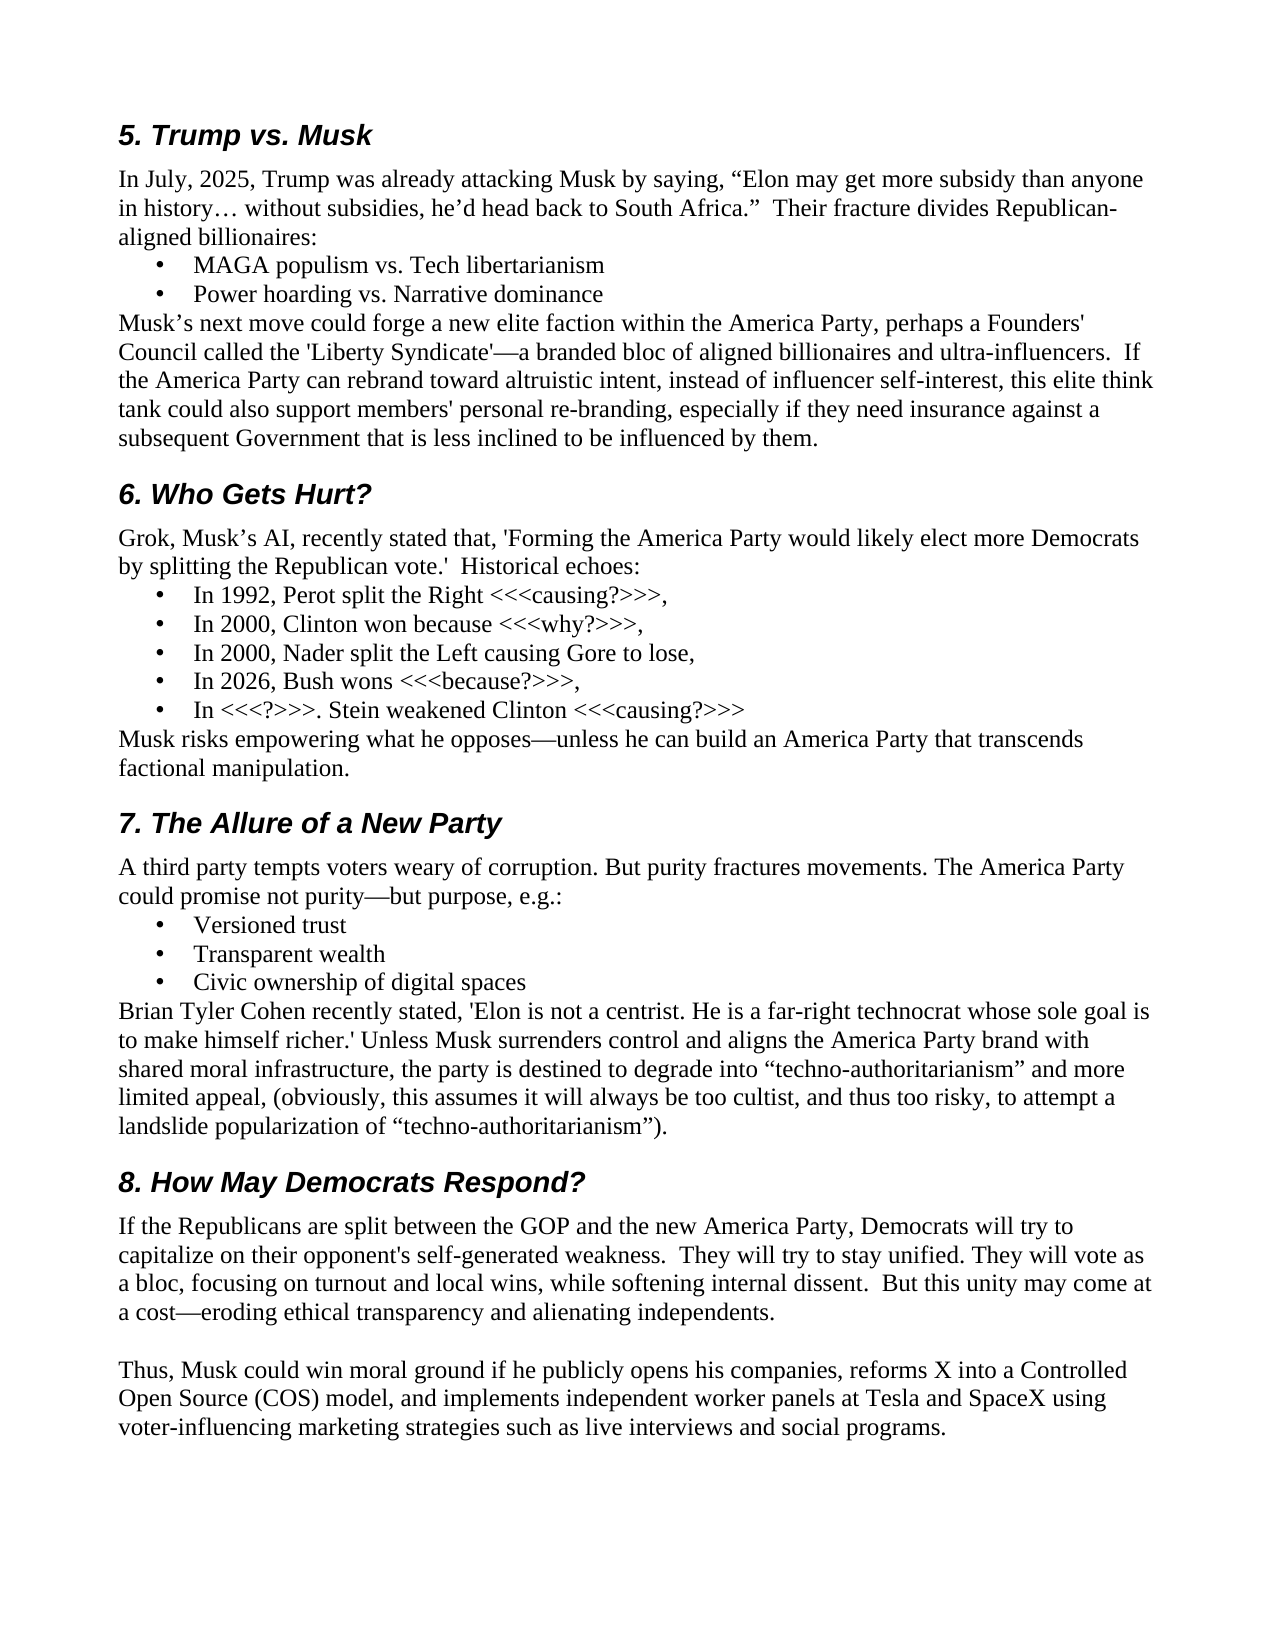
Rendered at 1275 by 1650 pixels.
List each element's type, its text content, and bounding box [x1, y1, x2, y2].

list In <<<?>>>. Stein weakened Clinton <<<causing?>>> [156, 695, 1157, 724]
text Grok, Musk’s AI, recently stated that, 'Forming the America Party would likely elect more Democrats by splitting the Republican vote.' Historical echoes: [118, 523, 1157, 580]
text In July, 2025, Trump was already attacking Musk by saying, “Elon may get more subsidy than anyone in history… without subsidies, he’d head back to South Africa.” Their fracture divides Republican-aligned billionaires: [118, 164, 1157, 250]
list Versioned trust [156, 910, 1157, 939]
text A third party tempts voters weary of corruption. But purity fractures movements. The America Party could promise not purity—but purpose, e.g.: [118, 852, 1157, 910]
subtitle 6. Who Gets Hurt? [118, 477, 1157, 510]
list In 2026, Bush wons <<<because?>>>, [156, 666, 1157, 695]
list In 2000, Clinton won because <<<why?>>>, [156, 609, 1157, 638]
subtitle 5. Trump vs. Musk [118, 118, 1157, 152]
text If the Republicans are split between the GOP and the new America Party, Democrats will try to capitalize on their opponent's self-generated weakness. They will try to stay unified. They will vote as a bloc, focusing on turnout and local wins, while softening internal dissent. But this unity may come at a cost—eroding ethical transparency and alienating independents. [118, 1211, 1157, 1326]
list Civic ownership of digital spaces [156, 967, 1157, 996]
subtitle 8. How May Democrats Respond? [118, 1165, 1157, 1198]
text Musk risks empowering what he opposes—unless he can build an America Party that transcends factional manipulation. [118, 724, 1157, 781]
text Musk’s next move could forge a new elite faction within the America Party, perhaps a Founders' Council called the 'Liberty Syndicate'—a branded bloc of aligned billionaires and ultra-influencers. If the America Party can rebrand toward altruistic intent, instead of influencer self-interest, this elite think tank could also support members' personal re-branding, especially if they need insurance against a subsequent Government that is less inclined to be influenced by them. [118, 308, 1157, 452]
list MAGA populism vs. Tech libertarianism [156, 250, 1157, 279]
text Brian Tyler Cohen recently stated, 'Elon is not a centrist. He is a far-right technocrat whose sole goal is to make himself richer.' Unless Musk surrenders control and aligns the America Party brand with shared moral infrastructure, the party is destined to degrade into “techno-authoritarianism” and more limited appeal, (obviously, this assumes it will always be too cultist, and thus too risky, to attempt a landslide popularization of “techno-authoritarianism”). [118, 996, 1157, 1140]
list Transparent wealth [156, 939, 1157, 967]
list Power hoarding vs. Narrative dominance [156, 279, 1157, 308]
list In 2000, Nader split the Left causing Gore to lose, [156, 638, 1157, 666]
list In 1992, Perot split the Right <<<causing?>>>, [156, 580, 1157, 609]
subtitle 7. The Allure of a New Party [118, 806, 1157, 840]
text Thus, Musk could win moral ground if he publicly opens his companies, reforms X into a Controlled Open Source (COS) model, and implements independent worker panels at Tesla and SpaceX using voter-influencing marketing strategies such as live interviews and social programs. [118, 1355, 1157, 1441]
